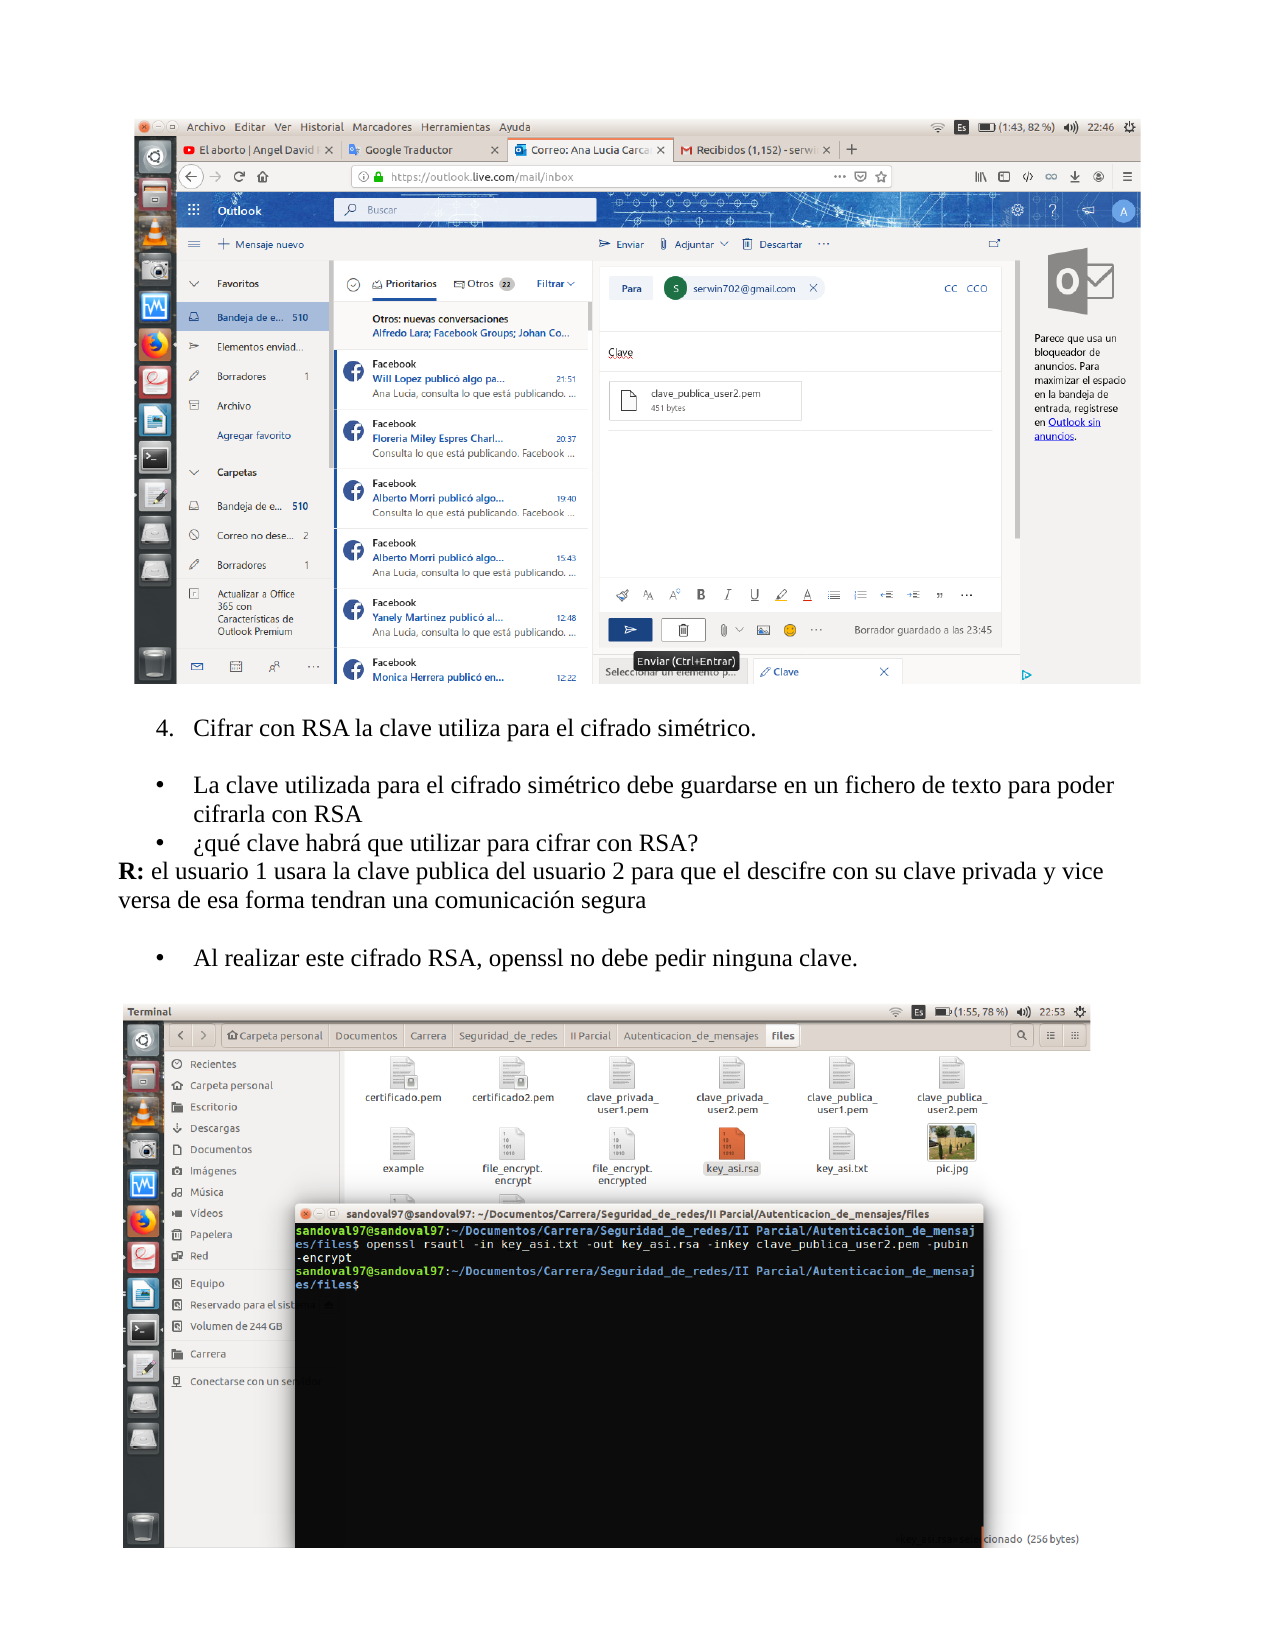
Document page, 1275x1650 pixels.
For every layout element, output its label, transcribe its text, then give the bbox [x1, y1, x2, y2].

list ¿qué clave habrá que utilizar para cifrar con RSA? [156, 828, 1157, 856]
list Cifrar con RSA la clave utiliza para el cifrado simétrico. [156, 713, 1157, 741]
text R: el usuario 1 usara la clave publica del usuario 2 para que el descifre con su clave privada y vice versa de esa forma tendran una comunicación segura [118, 856, 1157, 914]
picture [134, 118, 1141, 684]
picture [123, 1003, 1091, 1548]
list La clave utilizada para el cifrado simétrico debe guardarse en un fichero de texto para poder cifrarla con RSA [156, 770, 1157, 828]
list Al realizar este cifrado RSA, openssl no debe pedir ninguna clave. [156, 943, 1157, 971]
